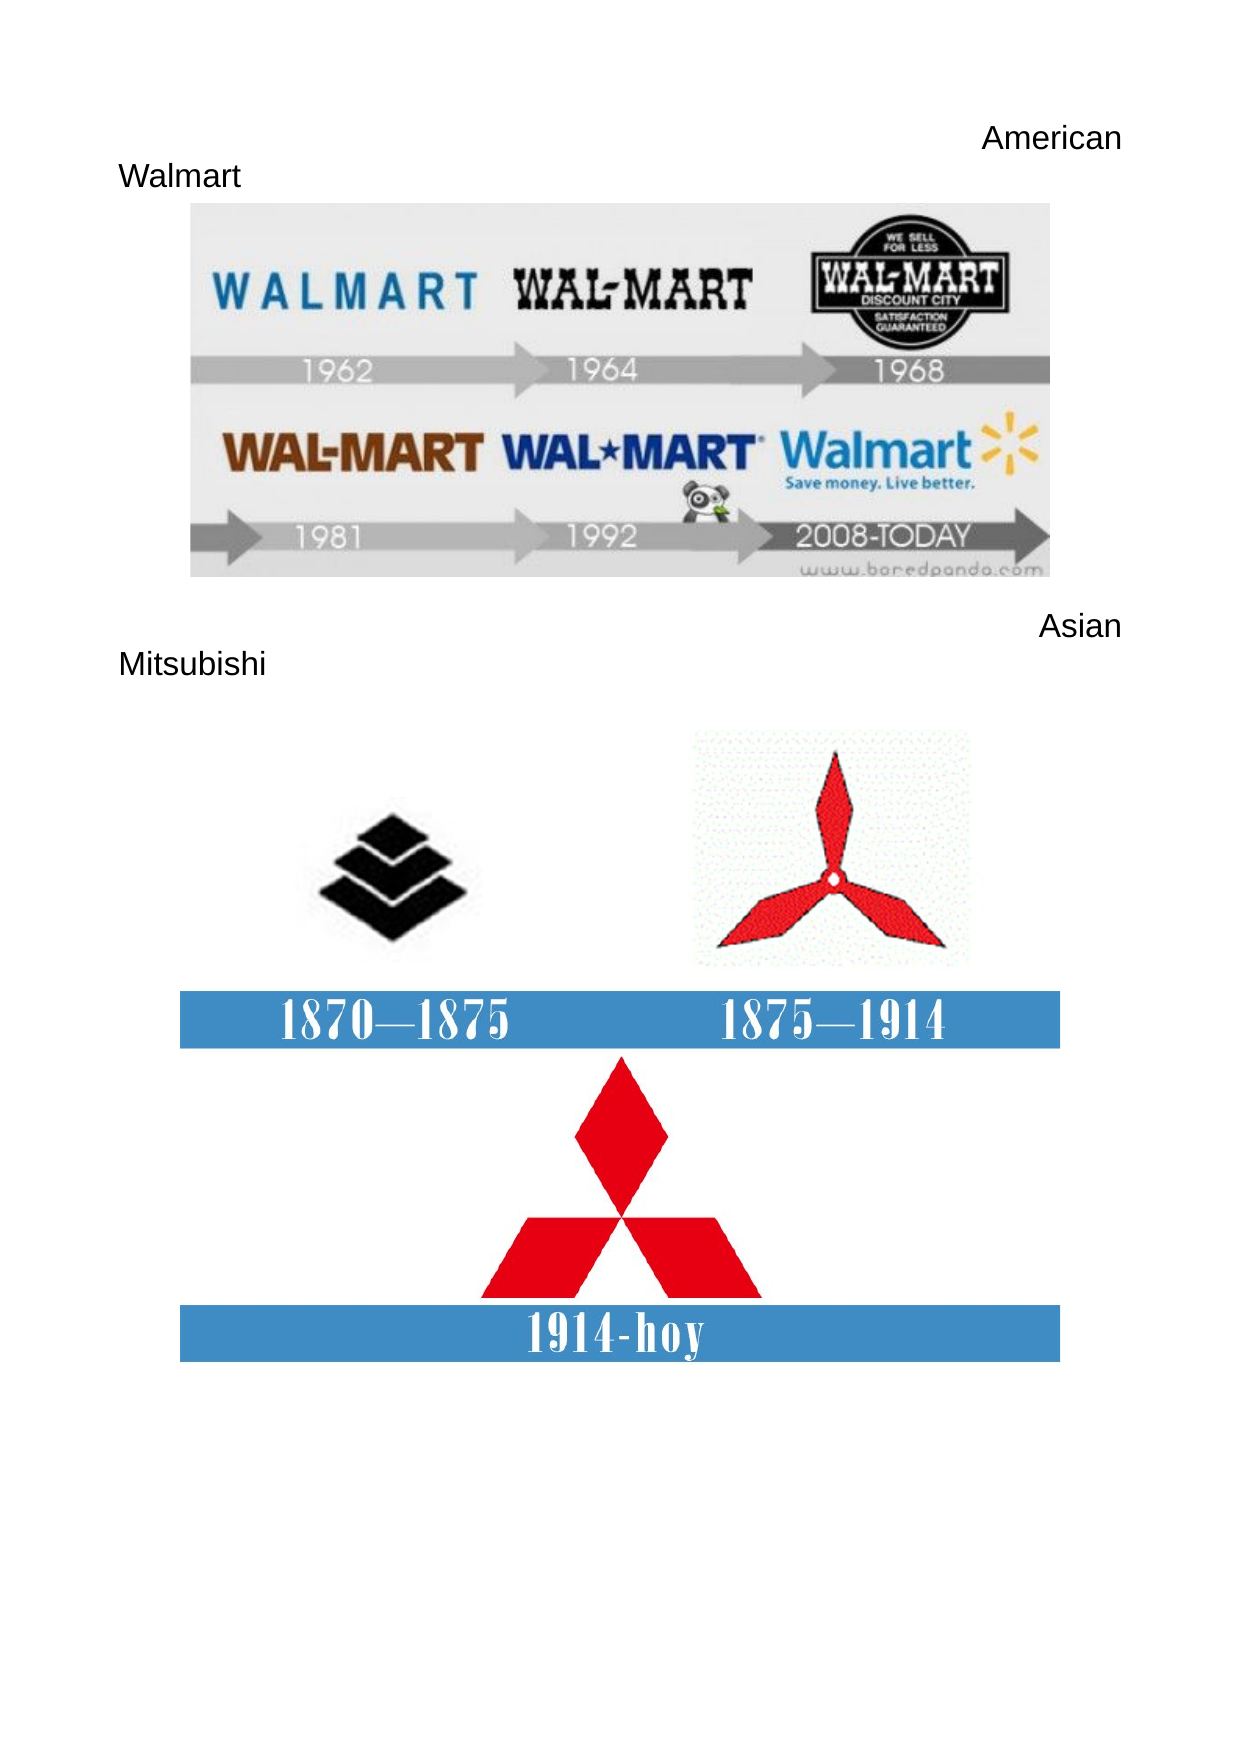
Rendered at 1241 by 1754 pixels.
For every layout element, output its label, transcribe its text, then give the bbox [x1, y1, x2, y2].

text American [118, 118, 1122, 157]
text Mitsubishi [118, 644, 1122, 682]
picture [180, 730, 1061, 1397]
text Asian [118, 606, 1122, 644]
text Walmart [118, 157, 1122, 195]
picture [190, 203, 1050, 577]
